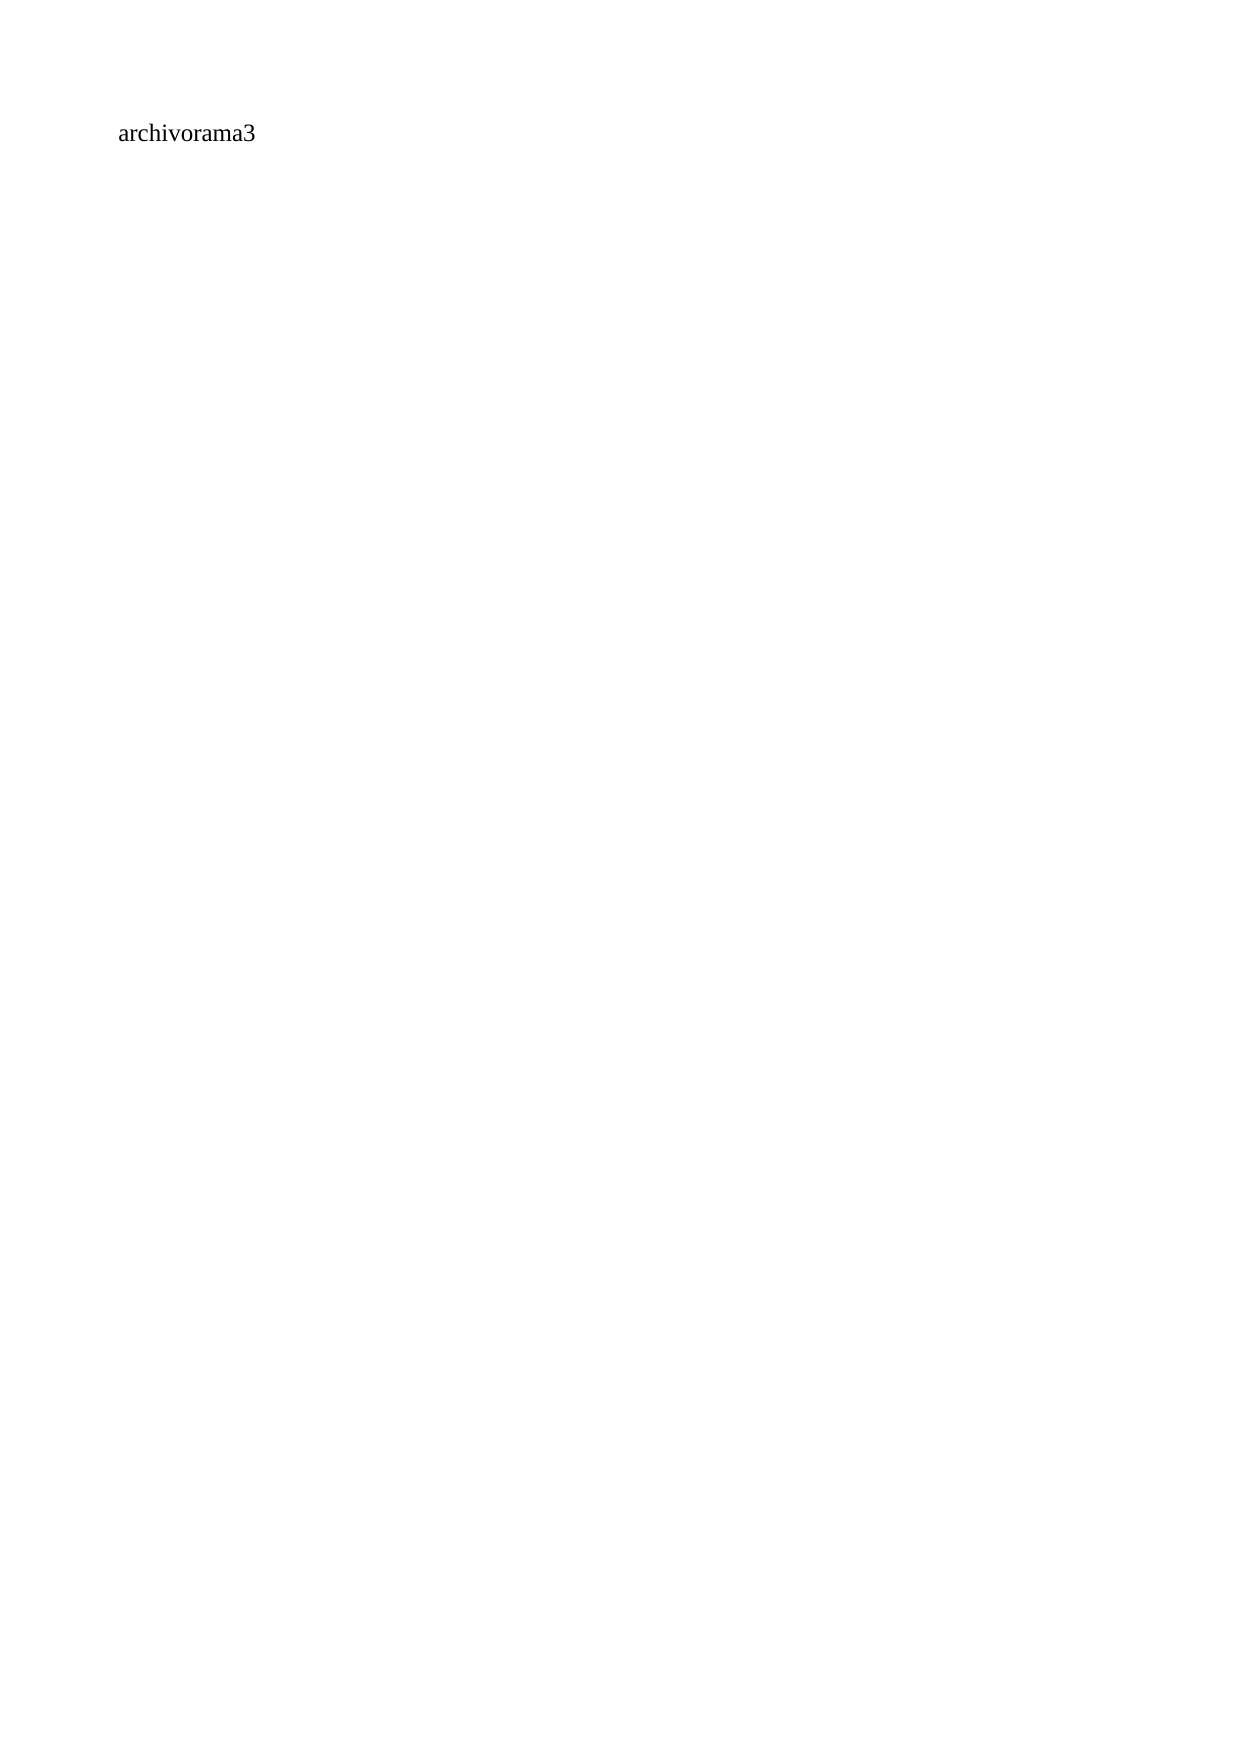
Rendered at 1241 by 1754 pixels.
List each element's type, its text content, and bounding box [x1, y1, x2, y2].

text archivorama3 [118, 118, 1122, 147]
